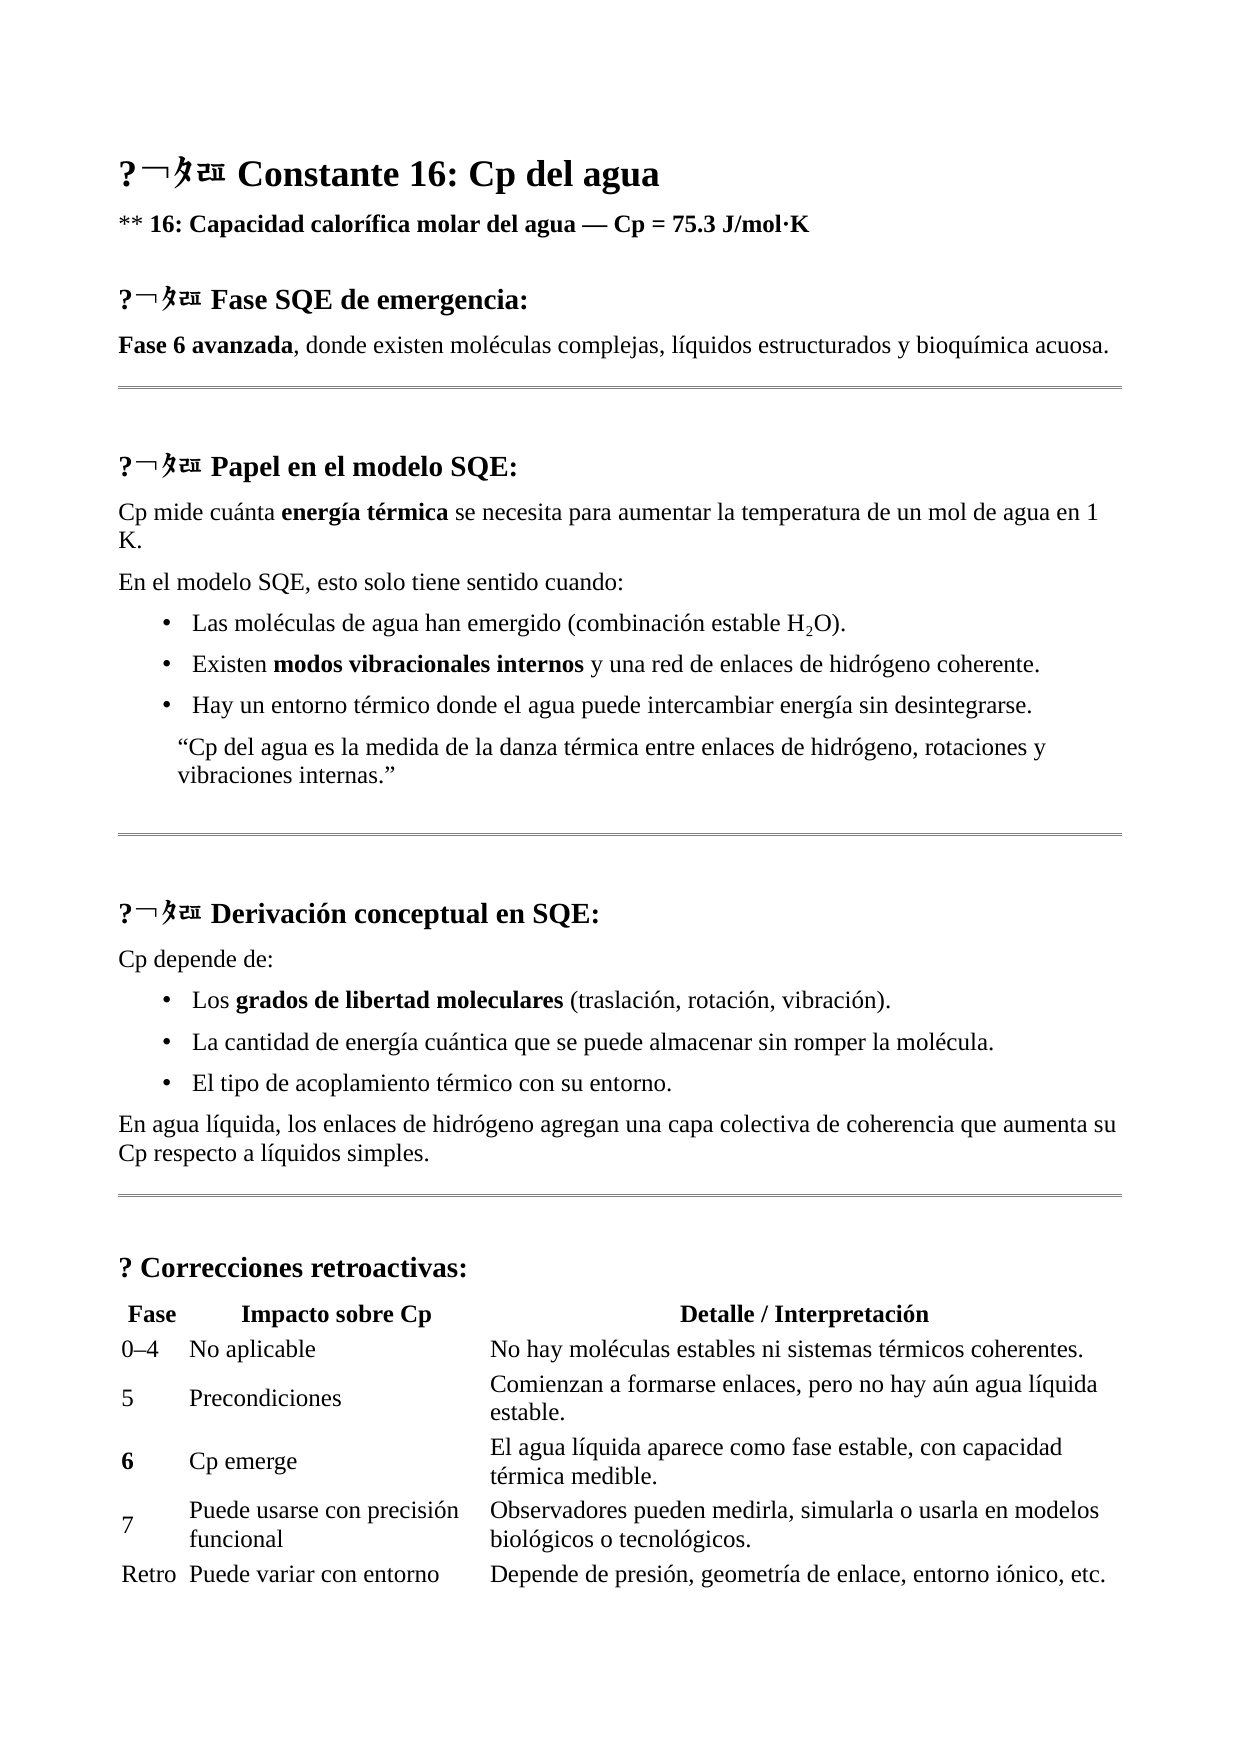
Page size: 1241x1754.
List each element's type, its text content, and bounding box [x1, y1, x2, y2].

table_cell No aplicable [186, 1331, 487, 1366]
table_header Impacto sobre Cp [186, 1297, 487, 1331]
table_cell El agua líquida aparece como fase estable, con capacidad térmica medible. [487, 1429, 1122, 1492]
list Los grados de libertad moleculares (traslación, rotación, vibración). [162, 986, 1122, 1014]
list La cantidad de energía cuántica que se puede almacenar sin romper la molécula. [162, 1027, 1122, 1056]
table_cell 7 [118, 1493, 186, 1556]
table_cell Depende de presión, geometría de enlace, entorno iónico, etc. [487, 1556, 1122, 1590]
list Las moléculas de agua han emergido (combinación estable H₂O). [162, 608, 1122, 637]
table_cell Retro [118, 1556, 186, 1590]
table_cell Puede variar con entorno [186, 1556, 487, 1590]
table_cell Precondiciones [186, 1366, 487, 1429]
subtitle ? Correcciones retroactivas: [118, 1251, 1122, 1284]
list El tipo de acoplamiento térmico con su entorno. [162, 1068, 1122, 1097]
list Hay un entorno térmico donde el agua puede intercambiar energía sin desintegrarse. [162, 691, 1122, 719]
table_cell Observadores pueden medirla, simularla o usarla en modelos biológicos o tecnológicos. [487, 1493, 1122, 1556]
text ** 16: Capacidad calorífica molar del agua — Cp = 75.3 J/mol·K [118, 209, 1122, 238]
subtitle ?￢ﾀﾯConstante 16: Cp del agua [118, 143, 1122, 197]
text Cp mide cuánta energía térmica se necesita para aumentar la temperatura de un mol de agua en 1 K. [118, 497, 1122, 554]
text En agua líquida, los enlaces de hidrógeno agregan una capa colectiva de coherencia que aumenta su Cp respecto a líquidos simples. [118, 1109, 1122, 1167]
subtitle ?￢ﾀﾯDerivación conceptual en SQE: [118, 890, 1122, 932]
table_cell 6 [118, 1429, 186, 1492]
table_cell No hay moléculas estables ni sistemas térmicos coherentes. [487, 1331, 1122, 1366]
text En el modelo SQE, esto solo tiene sentido cuando: [118, 567, 1122, 596]
list Existen modos vibracionales internos y una red de enlaces de hidrógeno coherente. [162, 649, 1122, 678]
text Cp depende de: [118, 944, 1122, 973]
table_header Fase [118, 1297, 186, 1331]
subtitle ?￢ﾀﾯPapel en el modelo SQE: [118, 442, 1122, 484]
table_cell 0–4 [118, 1331, 186, 1366]
text “Cp del agua es la medida de la danza térmica entre enlaces de hidrógeno, rotaciones y vibraciones internas.” [177, 732, 1063, 789]
subtitle ?￢ﾀﾯFase SQE de emergencia: [118, 276, 1122, 318]
table_cell 5 [118, 1366, 186, 1429]
table_cell Puede usarse con precisión funcional [186, 1493, 487, 1556]
table_header Detalle / Interpretación [487, 1297, 1122, 1331]
text Fase 6 avanzada, donde existen moléculas complejas, líquidos estructurados y bioquímica acuosa. [118, 330, 1122, 359]
table_cell Cp emerge [186, 1429, 487, 1492]
table_cell Comienzan a formarse enlaces, pero no hay aún agua líquida estable. [487, 1366, 1122, 1429]
